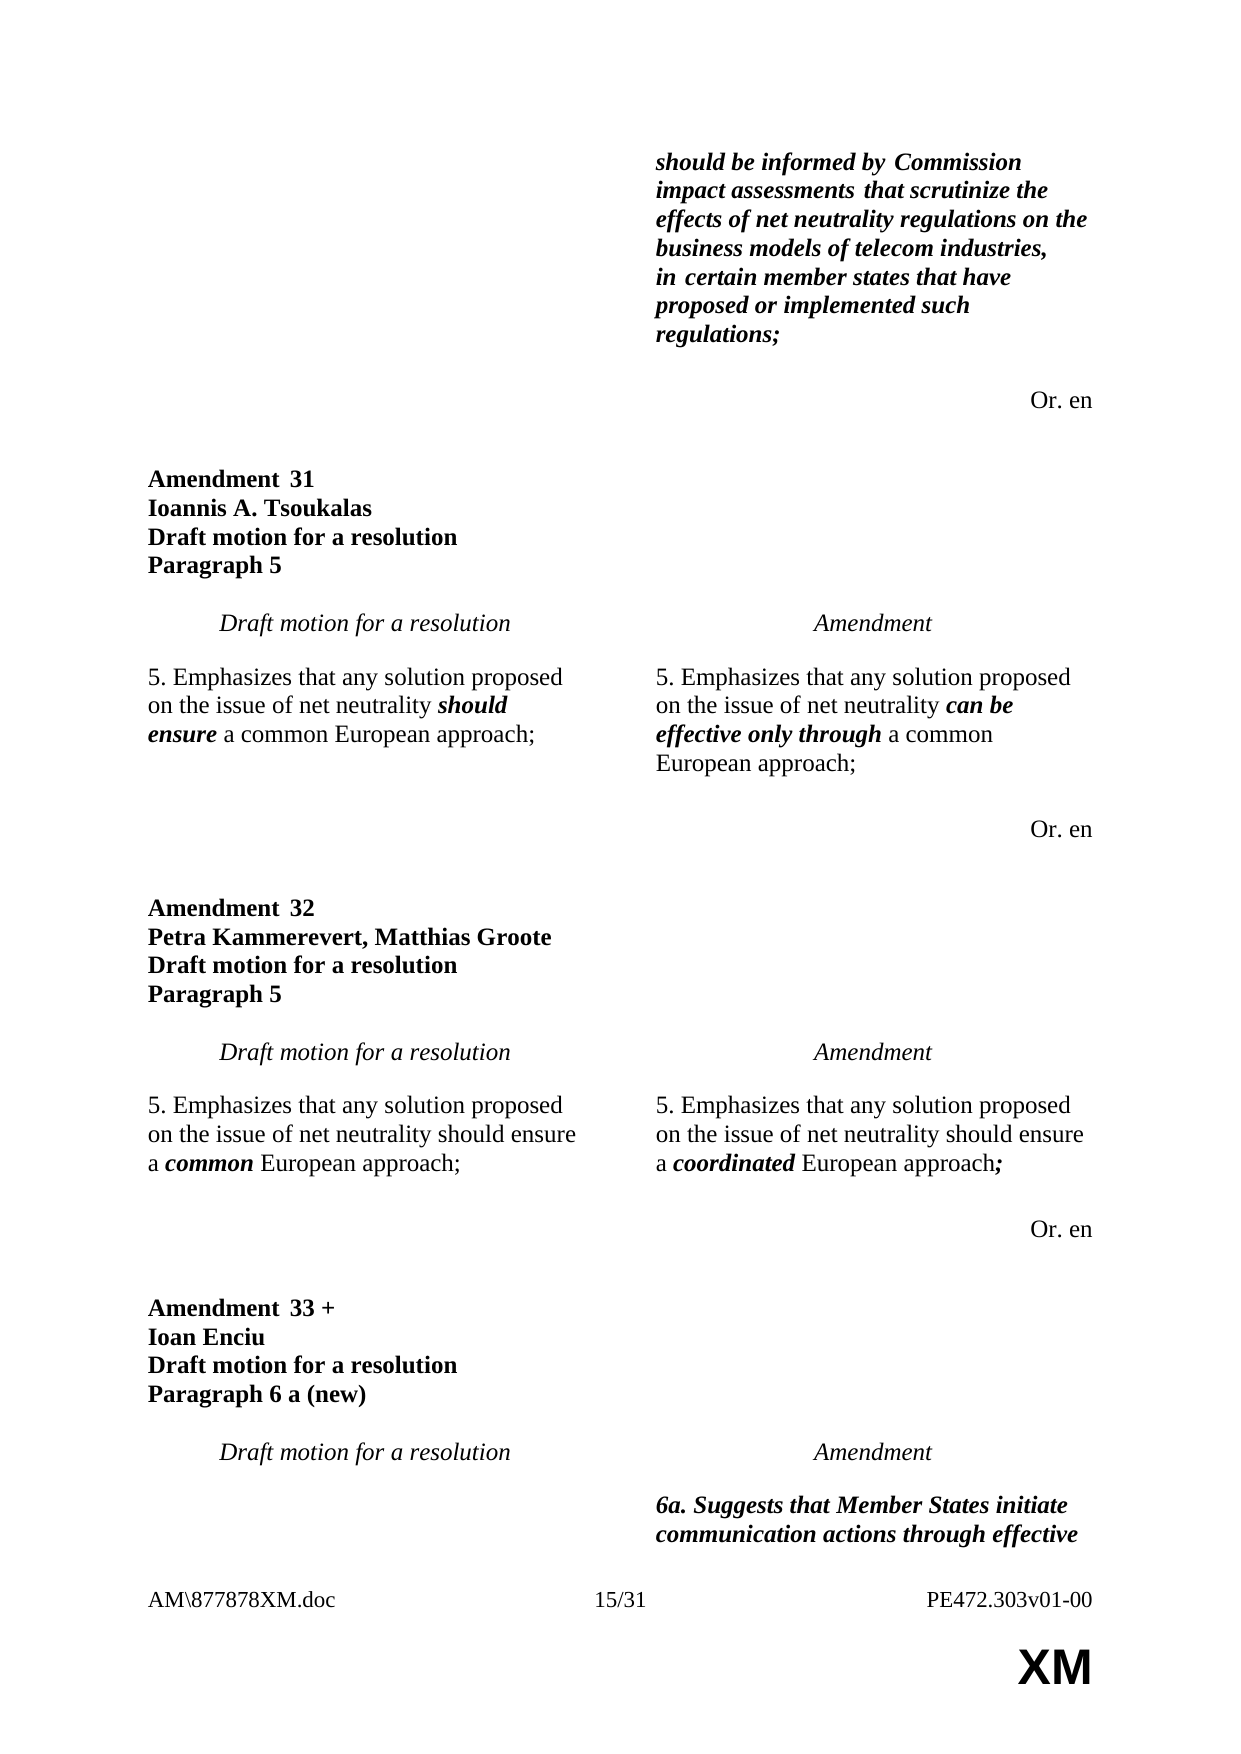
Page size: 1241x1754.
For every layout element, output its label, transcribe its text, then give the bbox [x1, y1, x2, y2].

table_cell 5. Emphasizes that any solution proposed on the issue of net neutrality should ensure a coordinated European approach; [620, 1091, 1128, 1189]
text <Article>Paragraph 5</Article> [148, 979, 1092, 1008]
text <Article>Paragraph 5</Article> [148, 551, 1092, 579]
text Or. <Original>{EN}en</Original> [148, 386, 1092, 414]
text <RepeatBlock-By><Members>Petra Kammerevert, Matthias Groote</Members> [148, 922, 1092, 951]
text <DocAmend>Draft motion for a resolution</DocAmend> [148, 522, 1092, 551]
text <Amend>Amendment <NumAm>33 +</NumAm> [148, 1293, 1092, 1322]
table_cell 5. Emphasizes that any solution proposed on the issue of net neutrality should ensure a common European approach; [112, 662, 620, 789]
table_cell 5. Emphasizes that any solution proposed on the issue of net neutrality can be effective only through a common European approach; [620, 662, 1128, 789]
table_header [112, 1008, 1128, 1037]
table_cell Amendment [620, 1437, 1128, 1491]
text Or. <Original>{EN}en</Original> [148, 1214, 1092, 1243]
table_cell Draft motion for a resolution [112, 1437, 620, 1491]
text <Amend>Amendment <NumAm>31</NumAm> [148, 464, 1092, 493]
table_cell Draft motion for a resolution [112, 608, 620, 662]
text Or. <Original>{EN}en</Original> [148, 814, 1092, 843]
text <RepeatBlock-By><Members>Ioannis A. Tsoukalas</Members> [148, 493, 1092, 522]
table_cell Amendment [620, 1037, 1128, 1091]
text <RepeatBlock-By><Members>Ioan Enciu</Members> [148, 1322, 1092, 1351]
table_cell [112, 1491, 620, 1548]
table_cell 6a. Suggests that Member States initiate communication actions through effective [620, 1491, 1128, 1548]
table_cell 5. Emphasizes that any solution proposed on the issue of net neutrality should ensure a common European approach; [112, 1091, 620, 1189]
text <DocAmend>Draft motion for a resolution</DocAmend> [148, 1351, 1092, 1379]
table_cell Draft motion for a resolution [112, 1037, 620, 1091]
table_header [112, 1408, 1128, 1437]
text <Amend>Amendment <NumAm>32</NumAm> [148, 893, 1092, 922]
text <Article>Paragraph 6 a (new)</Article> [148, 1379, 1092, 1408]
table_header [112, 579, 1128, 608]
table_cell [112, 147, 620, 361]
table_cell should be informed by Commission impact assessments that scrutinize the effects of net neutrality regulations on the business models of telecom industries, in certain member states that have proposed or implemented such regulations; [620, 147, 1128, 361]
text <DocAmend>Draft motion for a resolution</DocAmend> [148, 951, 1092, 979]
table_cell Amendment [620, 608, 1128, 662]
